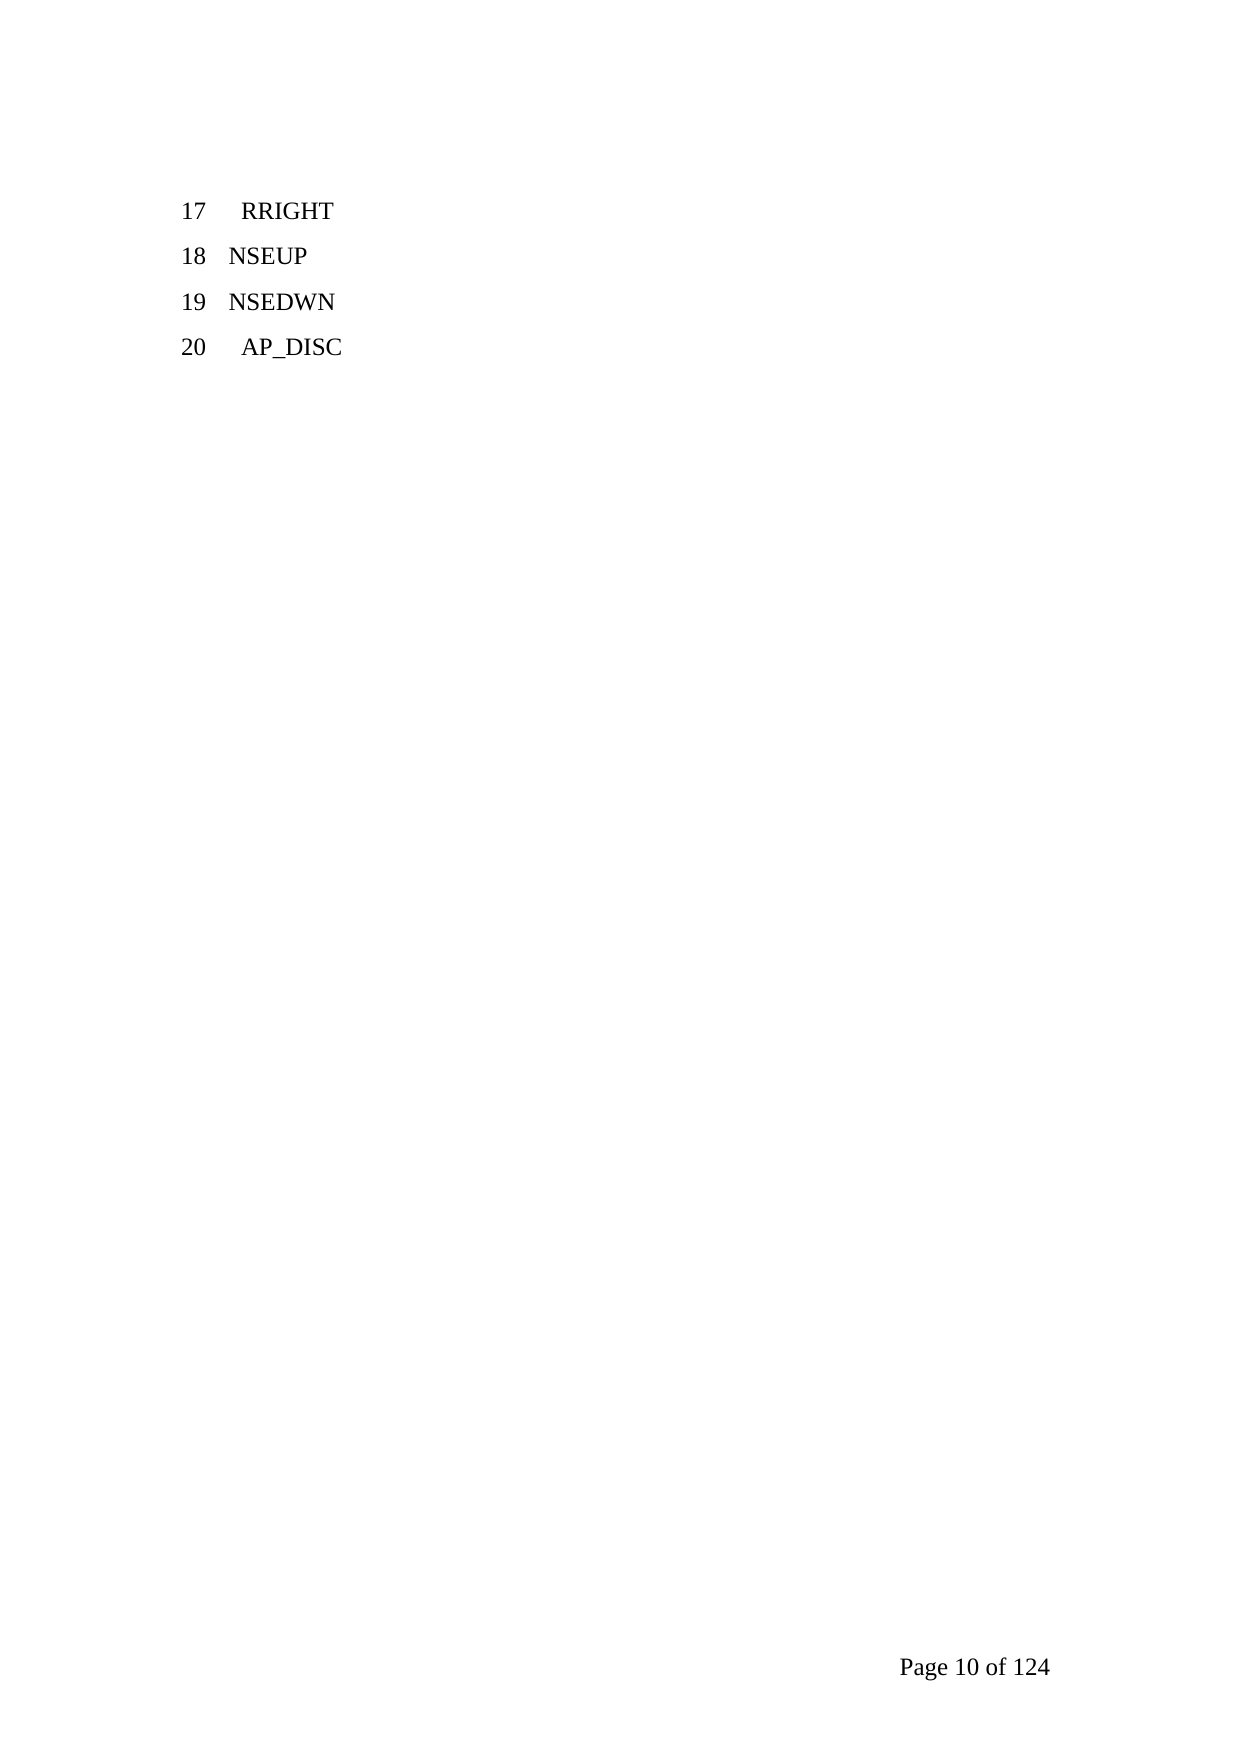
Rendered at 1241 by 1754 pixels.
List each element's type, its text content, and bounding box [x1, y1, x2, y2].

table_cell NSEDWN [220, 278, 378, 324]
table_cell 20 [173, 324, 220, 369]
table_cell NSEUP [220, 233, 378, 278]
table_cell 19 [173, 278, 220, 324]
table_cell 17 [173, 188, 220, 233]
table_cell 18 [173, 233, 220, 278]
table_cell RRIGHT [220, 188, 378, 233]
table_cell AP_DISC [220, 324, 378, 369]
